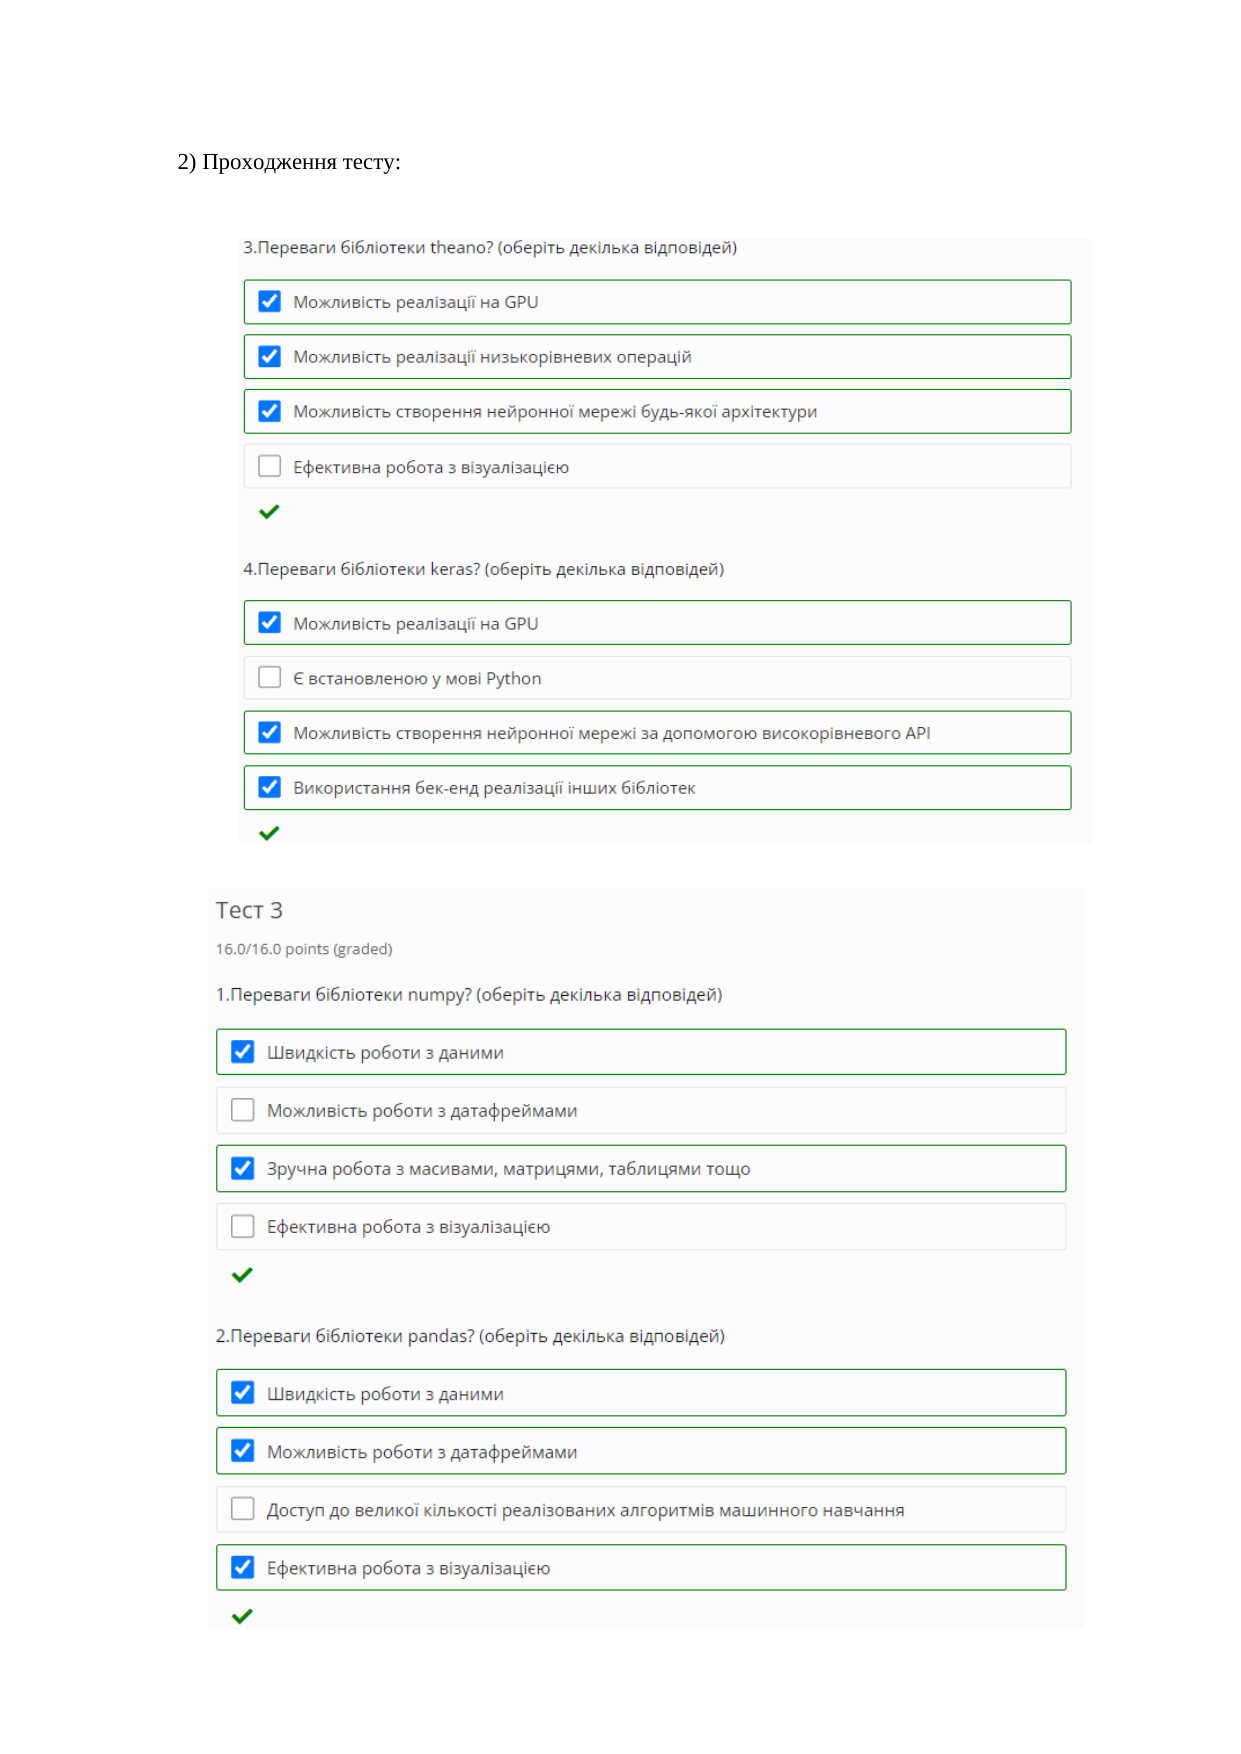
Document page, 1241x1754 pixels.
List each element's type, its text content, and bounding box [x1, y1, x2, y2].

picture [207, 887, 1084, 1629]
picture [237, 238, 1092, 843]
text 2) Проходження тесту: [177, 148, 1152, 175]
